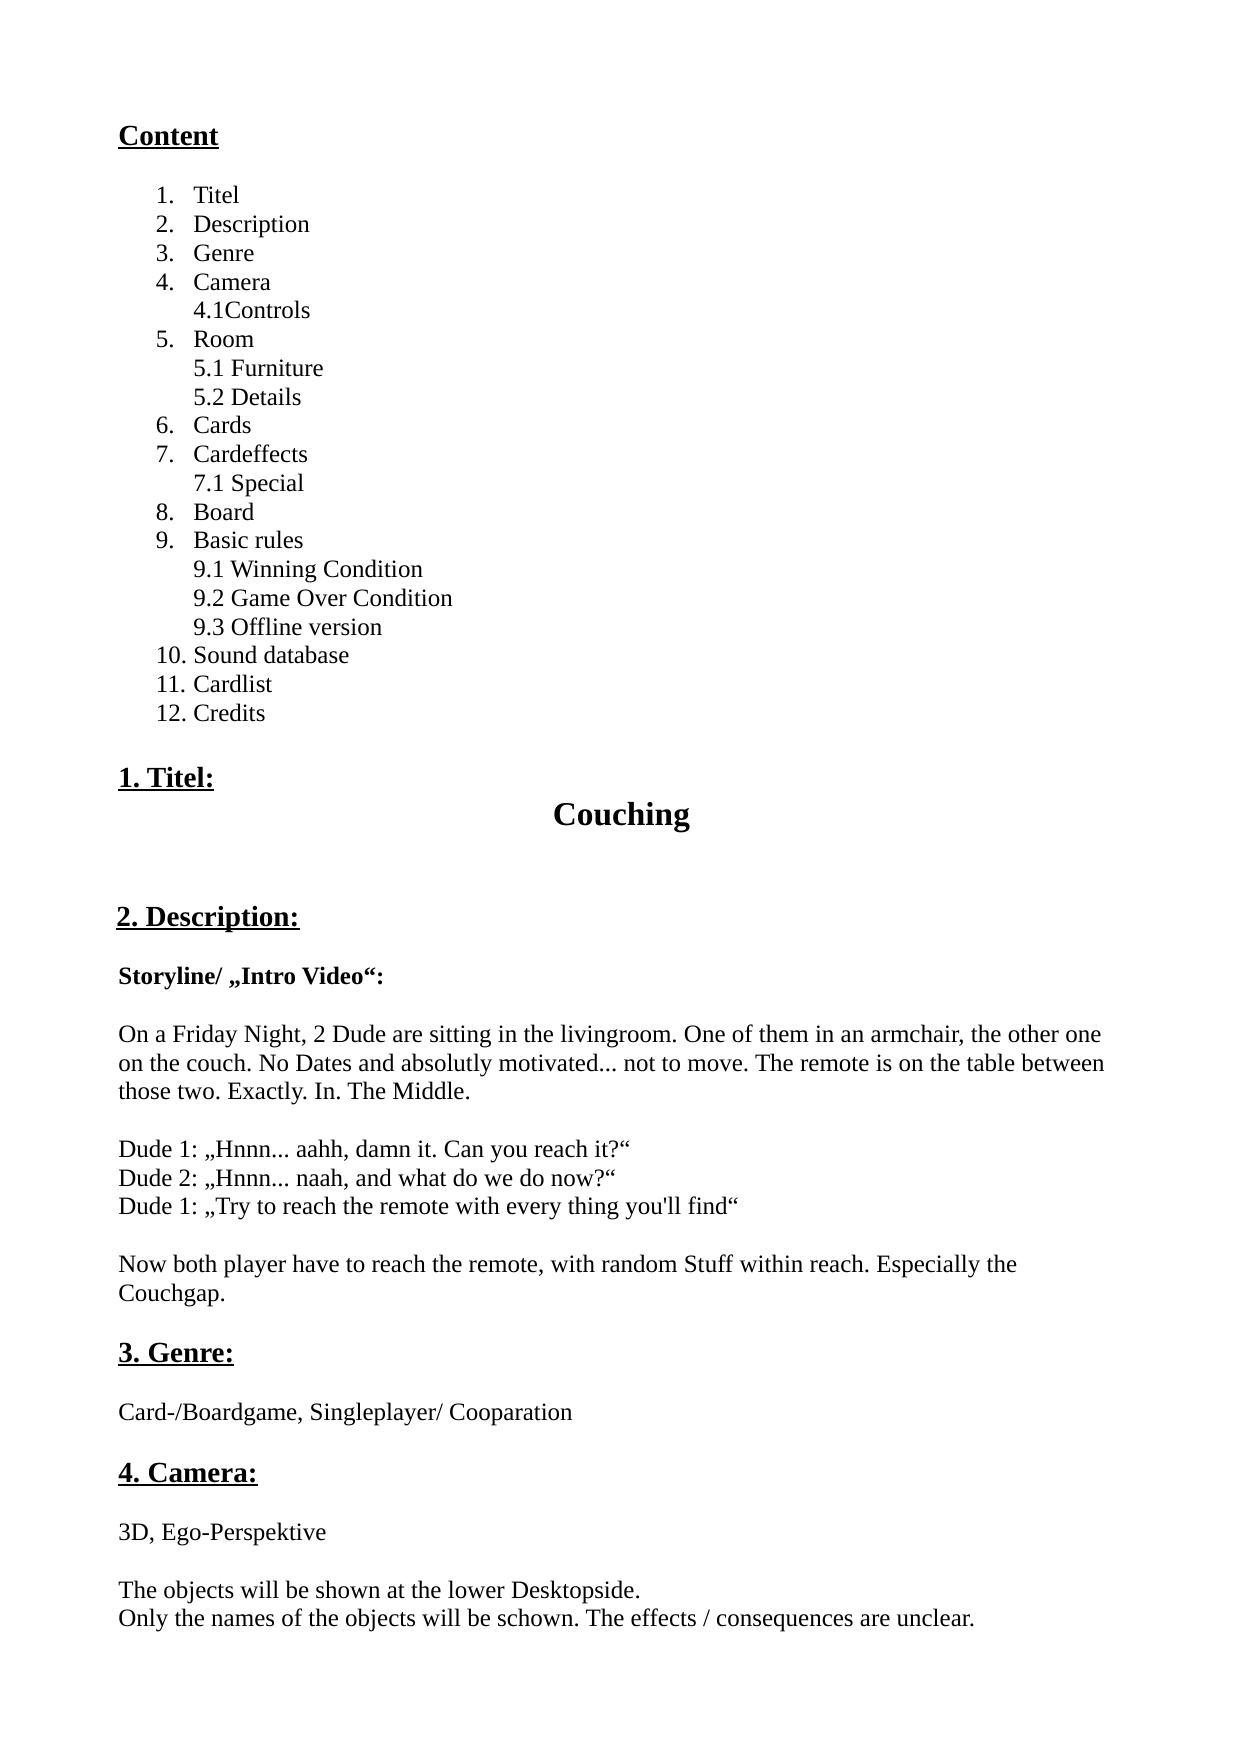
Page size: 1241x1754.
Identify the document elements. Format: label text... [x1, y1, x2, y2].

text Dude 2: „Hnnn... naah, and what do we do now?“ [118, 1163, 1122, 1191]
text 3. Genre: [118, 1335, 1122, 1369]
list Camera [156, 267, 1122, 295]
list Credits [156, 698, 1122, 727]
text The objects will be shown at the lower Desktopside. [118, 1575, 1122, 1603]
list 7.1 Special [156, 468, 1122, 497]
list Board [156, 497, 1122, 525]
list Cards [156, 410, 1122, 439]
text Dude 1: „Hnnn... aahh, damn it. Can you reach it?“ [118, 1134, 1122, 1163]
text Content [118, 118, 1122, 152]
text Now both player have to reach the remote, with random Stuff within reach. Especially the Couchgap. [118, 1249, 1122, 1306]
text Dude 1: „Try to reach the remote with every thing you'll find“ [118, 1191, 1122, 1220]
list Cardeffects [156, 439, 1122, 468]
list Cardlist [156, 669, 1122, 698]
list 5.1 Furniture [156, 353, 1122, 382]
text 3D, Ego-Perspektive [118, 1517, 1122, 1546]
list Room [156, 324, 1122, 353]
list 9.1 Winning Condition [156, 554, 1122, 583]
list 4.1Controls [156, 295, 1122, 324]
list Basic rules [156, 525, 1122, 554]
list Sound database [156, 640, 1122, 669]
text Only the names of the objects will be schown. The effects / consequences are unclear. [118, 1603, 1122, 1632]
list Description [156, 209, 1122, 238]
text 4. Camera: [118, 1455, 1122, 1488]
list 5.2 Details [156, 382, 1122, 410]
text On a Friday Night, 2 Dude are sitting in the livingroom. One of them in an armchair, the other one on the couch. No Dates and absolutly motivated... not to move. The remote is on the table between those two. Exactly. In. The Middle. [118, 1019, 1122, 1105]
list 1. Titel: [81, 760, 1122, 794]
list Titel [156, 180, 1122, 209]
list Genre [156, 238, 1122, 267]
list Couching [83, 794, 1122, 832]
text Storyline/ „Intro Video“: [118, 961, 1122, 990]
list 9.2 Game Over Condition [156, 583, 1122, 612]
text Card-/Boardgame, Singleplayer/ Cooparation [118, 1397, 1122, 1426]
list 9.3 Offline version [156, 612, 1122, 640]
list 2. Description: [79, 899, 1122, 933]
